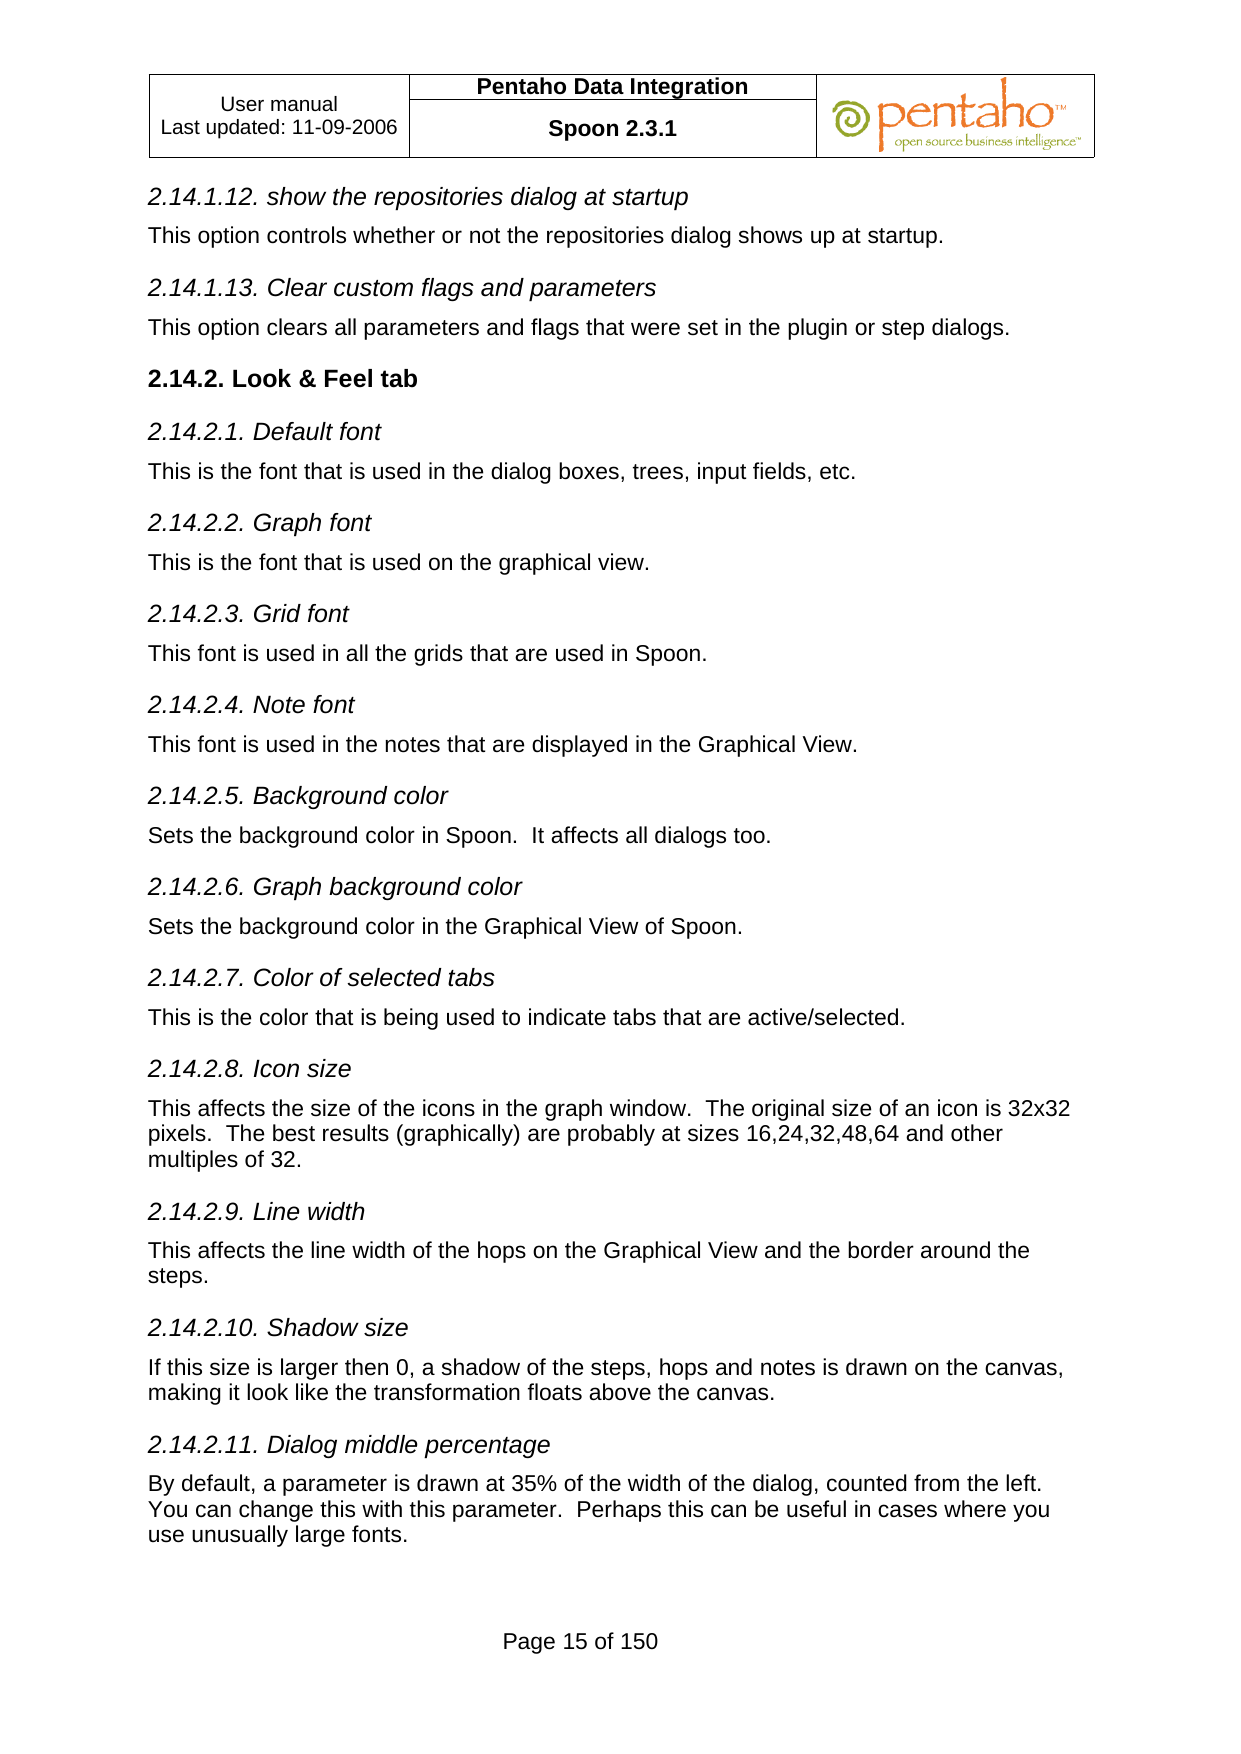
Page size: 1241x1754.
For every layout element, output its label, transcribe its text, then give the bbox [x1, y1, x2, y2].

text This is the font that is used in the dialog boxes, trees, input fields, etc. [148, 458, 1092, 484]
text This is the color that is being used to indicate tabs that are active/selected. [148, 1004, 1092, 1030]
text If this size is larger then 0, a shadow of the steps, hops and notes is drawn on the canvas, making it look like the transformation floats above the canvas. [148, 1354, 1092, 1405]
subtitle Line width [148, 1197, 1092, 1225]
subtitle Background color [148, 782, 1092, 810]
subtitle Look & Feel tab [148, 365, 1092, 393]
text You can change this with this parameter. Perhaps this can be useful in cases where you use unusually large fonts. [148, 1496, 1092, 1547]
text Sets the background color in Spoon. It affects all dialogs too. [148, 822, 1092, 848]
subtitle Color of selected tabs [148, 964, 1092, 992]
subtitle Clear custom flags and parameters [148, 274, 1092, 302]
subtitle Icon size [148, 1055, 1092, 1083]
text Sets the background color in the Graphical View of Spoon. [148, 913, 1092, 939]
text This font is used in the notes that are displayed in the Graphical View. [148, 731, 1092, 757]
text This affects the line width of the hops on the Graphical View and the border around the steps. [148, 1238, 1092, 1289]
text This font is used in all the grids that are used in Spoon. [148, 640, 1092, 666]
subtitle Default font [148, 418, 1092, 446]
text This affects the size of the icons in the graph window. The original size of an icon is 32x32 pixels. The best results (graphically) are probably at sizes 16,24,32,48,64 and other multiples of 32. [148, 1096, 1092, 1172]
text By default, a parameter is drawn at 35% of the width of the dialog, counted from the left. [148, 1471, 1092, 1496]
subtitle Grid font [148, 600, 1092, 628]
subtitle Shadow size [148, 1314, 1092, 1342]
text This option clears all parameters and flags that were set in the plugin or step dialogs. [148, 314, 1092, 340]
subtitle Graph font [148, 509, 1092, 537]
subtitle Graph background color [148, 873, 1092, 901]
subtitle show the repositories dialog at startup [148, 183, 1092, 211]
text This is the font that is used on the graphical view. [148, 549, 1092, 575]
subtitle Dialog middle percentage [148, 1430, 1092, 1458]
subtitle Note font [148, 691, 1092, 719]
text This option controls whether or not the repositories dialog shows up at startup. [148, 223, 1092, 249]
